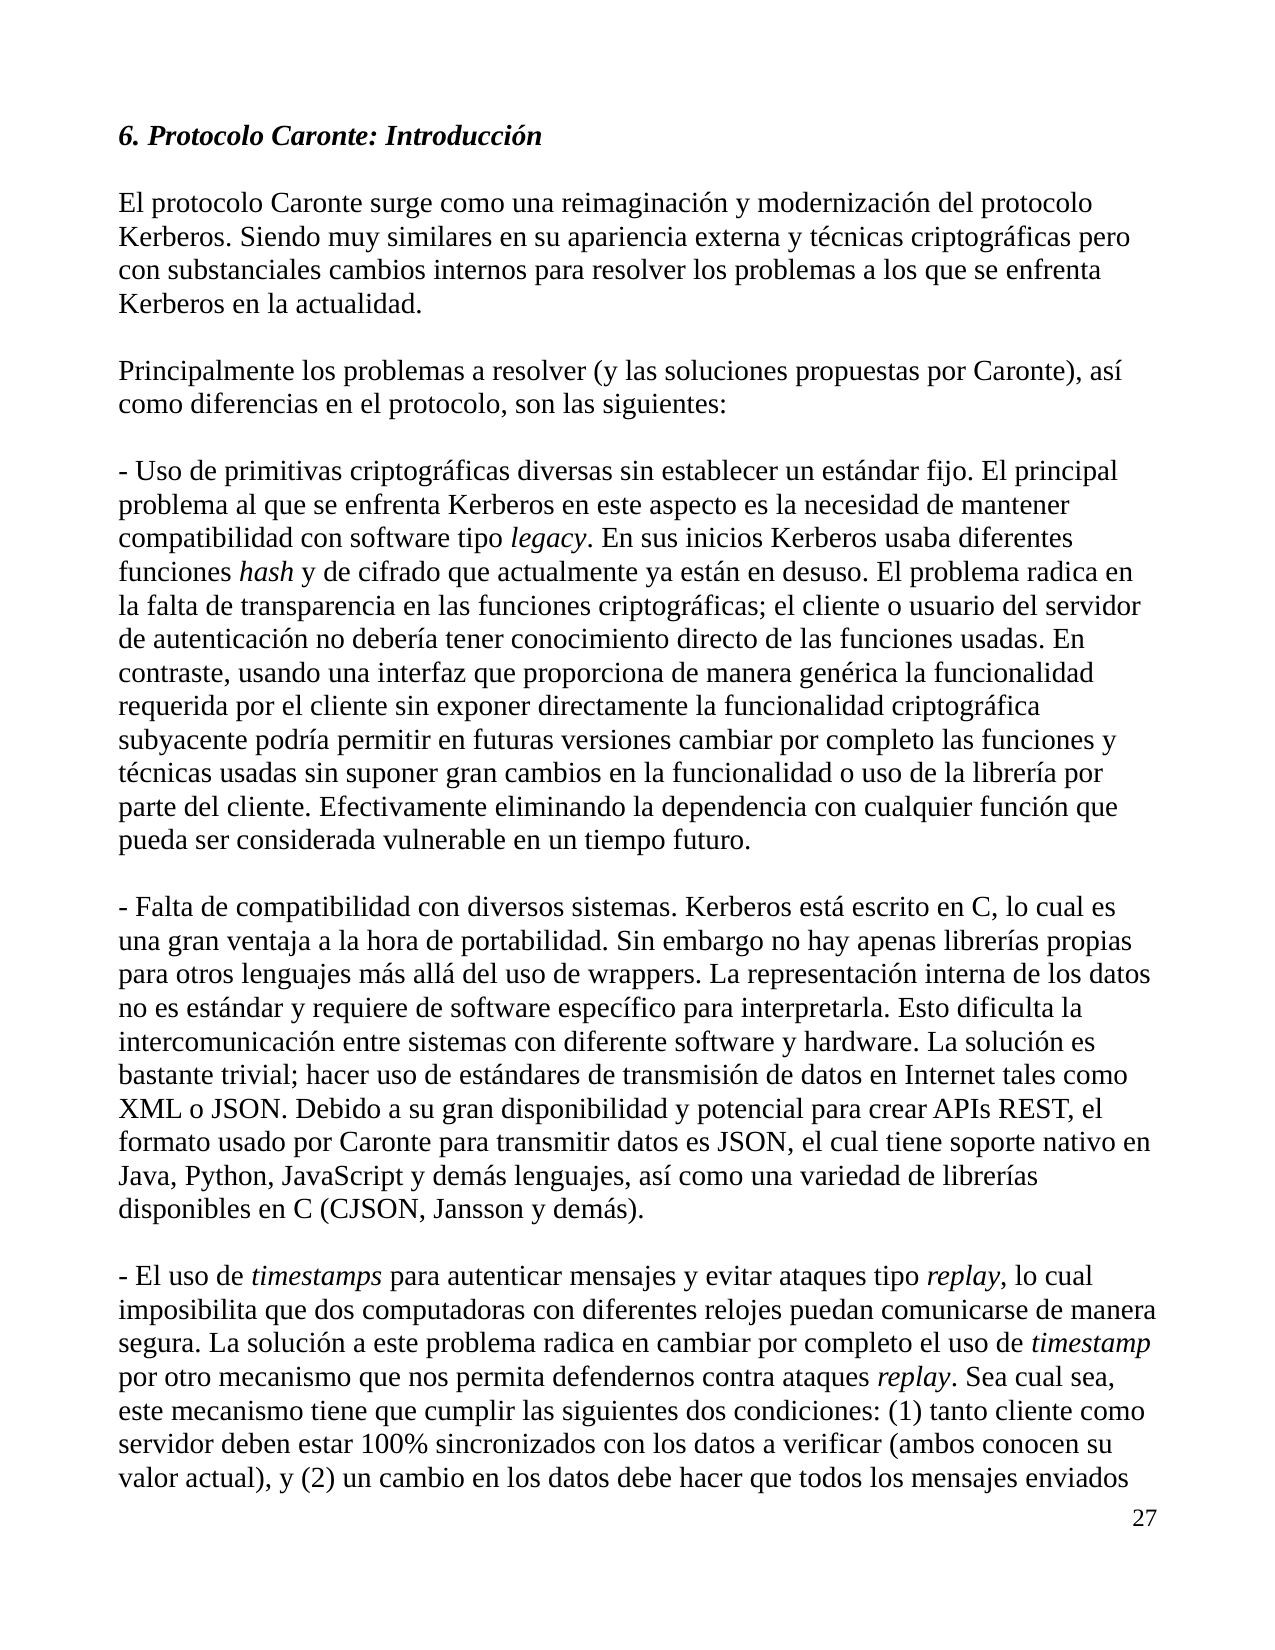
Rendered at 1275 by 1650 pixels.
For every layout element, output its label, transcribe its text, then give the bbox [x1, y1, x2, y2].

text Principalmente los problemas a resolver (y las soluciones propuestas por Caronte), así como diferencias en el protocolo, son las siguientes: [118, 353, 1157, 420]
text - Uso de primitivas criptográficas diversas sin establecer un estándar fijo. El principal problema al que se enfrenta Kerberos en este aspecto es la necesidad de mantener compatibilidad con software tipo legacy. En sus inicios Kerberos usaba diferentes funciones hash y de cifrado que actualmente ya están en desuso. El problema radica en la falta de transparencia en las funciones criptográficas; el cliente o usuario del servidor de autenticación no debería tener conocimiento directo de las funciones usadas. En contraste, usando una interfaz que proporciona de manera genérica la funcionalidad requerida por el cliente sin exponer directamente la funcionalidad criptográfica subyacente podría permitir en futuras versiones cambiar por completo las funciones y técnicas usadas sin suponer gran cambios en la funcionalidad o uso de la librería por parte del cliente. Efectivamente eliminando la dependencia con cualquier función que pueda ser considerada vulnerable en un tiempo futuro. [118, 453, 1157, 856]
text El protocolo Caronte surge como una reimaginación y modernización del protocolo Kerberos. Siendo muy similares en su apariencia externa y técnicas criptográficas pero con substanciales cambios internos para resolver los problemas a los que se enfrenta Kerberos en la actualidad. [118, 185, 1157, 319]
text - Falta de compatibilidad con diversos sistemas. Kerberos está escrito en C, lo cual es una gran ventaja a la hora de portabilidad. Sin embargo no hay apenas librerías propias para otros lenguajes más allá del uso de wrappers. La representación interna de los datos no es estándar y requiere de software específico para interpretarla. Esto dificulta la intercomunicación entre sistemas con diferente software y hardware. La solución es bastante trivial; hacer uso de estándares de transmisión de datos en Internet tales como XML o JSON. Debido a su gran disponibilidad y potencial para crear APIs REST, el formato usado por Caronte para transmitir datos es JSON, el cual tiene soporte nativo en Java, Python, JavaScript y demás lenguajes, así como una variedad de librerías disponibles en C (CJSON, Jansson y demás). [118, 889, 1157, 1225]
text 6. Protocolo Caronte: Introducción [118, 118, 1157, 152]
text - El uso de timestamps para autenticar mensajes y evitar ataques tipo replay, lo cual imposibilita que dos computadoras con diferentes relojes puedan comunicarse de manera segura. La solución a este problema radica en cambiar por completo el uso de timestamp por otro mecanismo que nos permita defendernos contra ataques replay. Sea cual sea, este mecanismo tiene que cumplir las siguientes dos condiciones: (1) tanto cliente como servidor deben estar 100% sincronizados con los datos a verificar (ambos conocen su valor actual), y (2) un cambio en los datos debe hacer que todos los mensajes enviados [118, 1258, 1157, 1493]
